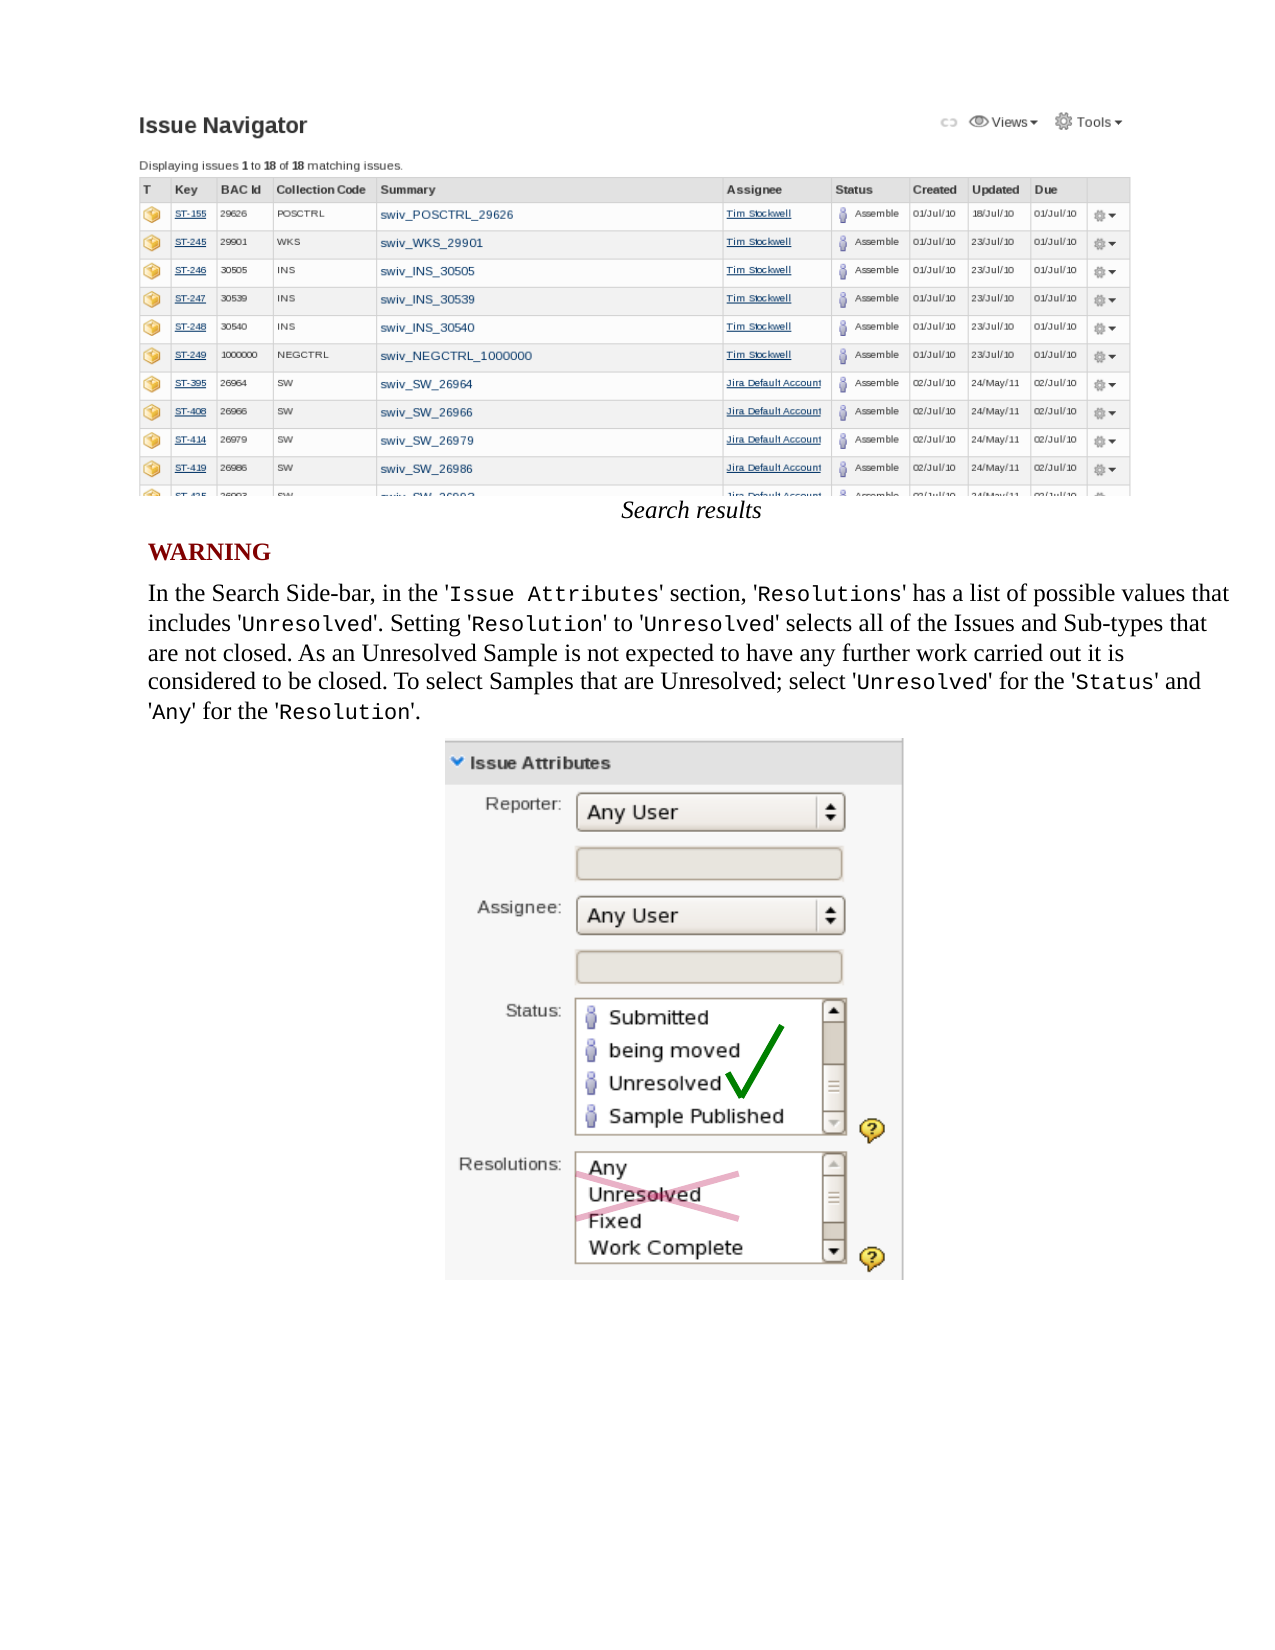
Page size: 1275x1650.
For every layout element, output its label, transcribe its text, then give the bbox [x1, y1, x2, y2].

picture [132, 109, 1143, 496]
table_cell WARNING In the Search Side-bar, in the 'Issue Attributes' section, 'Resolutions' has a list of possible values that includes 'Unresolved'. Setting 'Resolution' to 'Unresolved' selects all of the Issues and Sub-types that are not closed. As an Unresolved Sample is not expected to have any further work carried out it is considered to be closed. To select Samples that are Unresolved; select 'Unresolved' for the 'Status' and 'Any' for the 'Resolution'. [118, 537, 1237, 739]
table_cell [118, 739, 1237, 1308]
table_header Search results [118, 98, 1237, 537]
picture [445, 738, 910, 1280]
